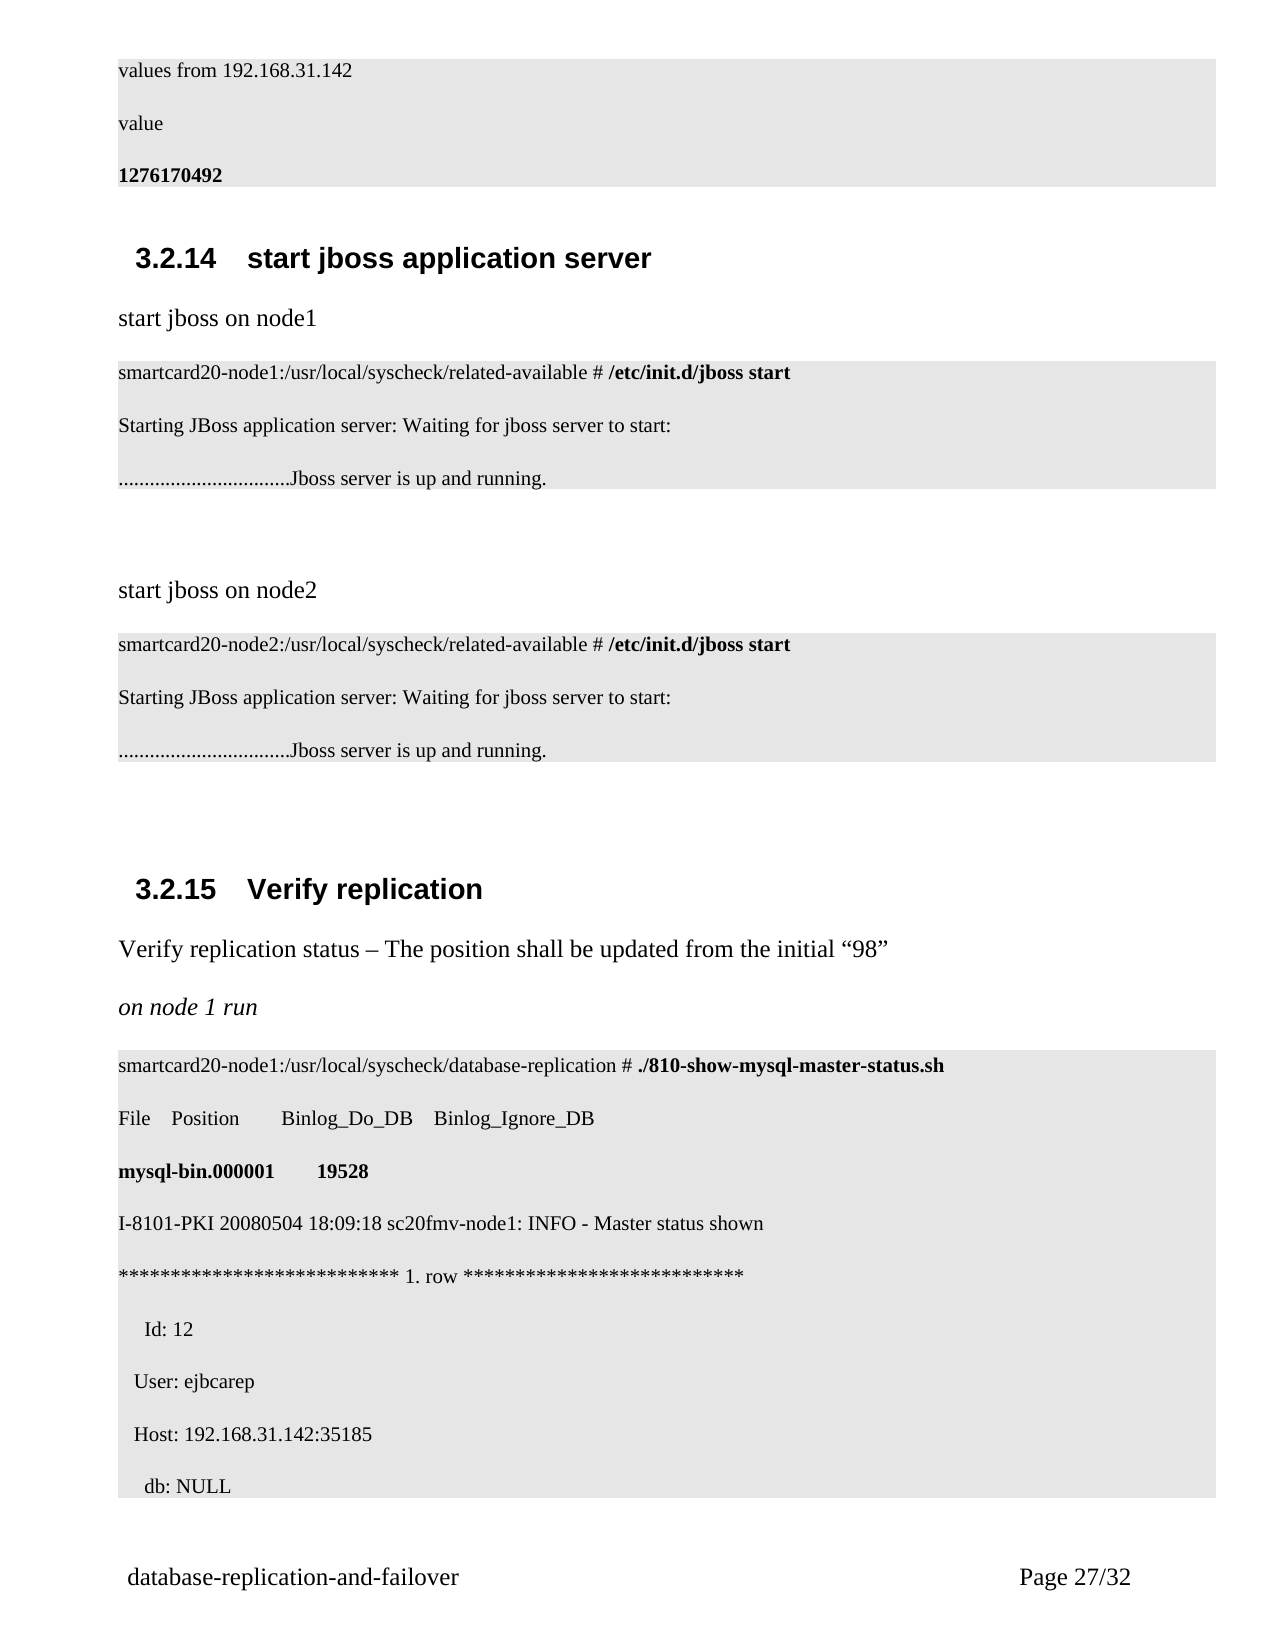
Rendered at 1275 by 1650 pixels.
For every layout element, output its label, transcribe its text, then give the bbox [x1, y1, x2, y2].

text smartcard20-node1:/usr/local/syscheck/related-available # /etc/init.d/jboss start [118, 361, 1216, 384]
text Starting JBoss application server: Waiting for jboss server to start: [118, 414, 1216, 437]
text start jboss on node2 [118, 576, 1216, 604]
text db: NULL [118, 1475, 1216, 1498]
text Verify replication status – The position shall be updated from the initial “98” [118, 935, 1216, 963]
text .................................Jboss server is up and running. [118, 466, 1216, 489]
text File Position Binlog_Do_DB Binlog_Ignore_DB [118, 1107, 1216, 1130]
text mysql-bin.000001 19528 [118, 1159, 1216, 1183]
text value [118, 112, 1216, 135]
text User: ejbcarep [118, 1370, 1216, 1393]
text 1276170492 [118, 164, 1216, 187]
subtitle start jboss application server [127, 242, 1207, 274]
text values from 192.168.31.142 [118, 59, 1216, 82]
text smartcard20-node1:/usr/local/syscheck/database-replication # ./810-show-mysql-master-status.sh [118, 1050, 1216, 1077]
text on node 1 run [118, 993, 1216, 1020]
text smartcard20-node2:/usr/local/syscheck/related-available # /etc/init.d/jboss start [118, 633, 1216, 656]
text *************************** 1. row *************************** [118, 1265, 1216, 1288]
text I-8101-PKI 20080504 18:09:18 sc20fmv-node1: INFO - Master status shown [118, 1212, 1216, 1235]
subtitle Verify replication [127, 873, 1207, 906]
text Starting JBoss application server: Waiting for jboss server to start: [118, 686, 1216, 709]
text Host: 192.168.31.142:35185 [118, 1423, 1216, 1446]
text Id: 12 [118, 1317, 1216, 1341]
text start jboss on node1 [118, 304, 1216, 332]
text .................................Jboss server is up and running. [118, 738, 1216, 762]
